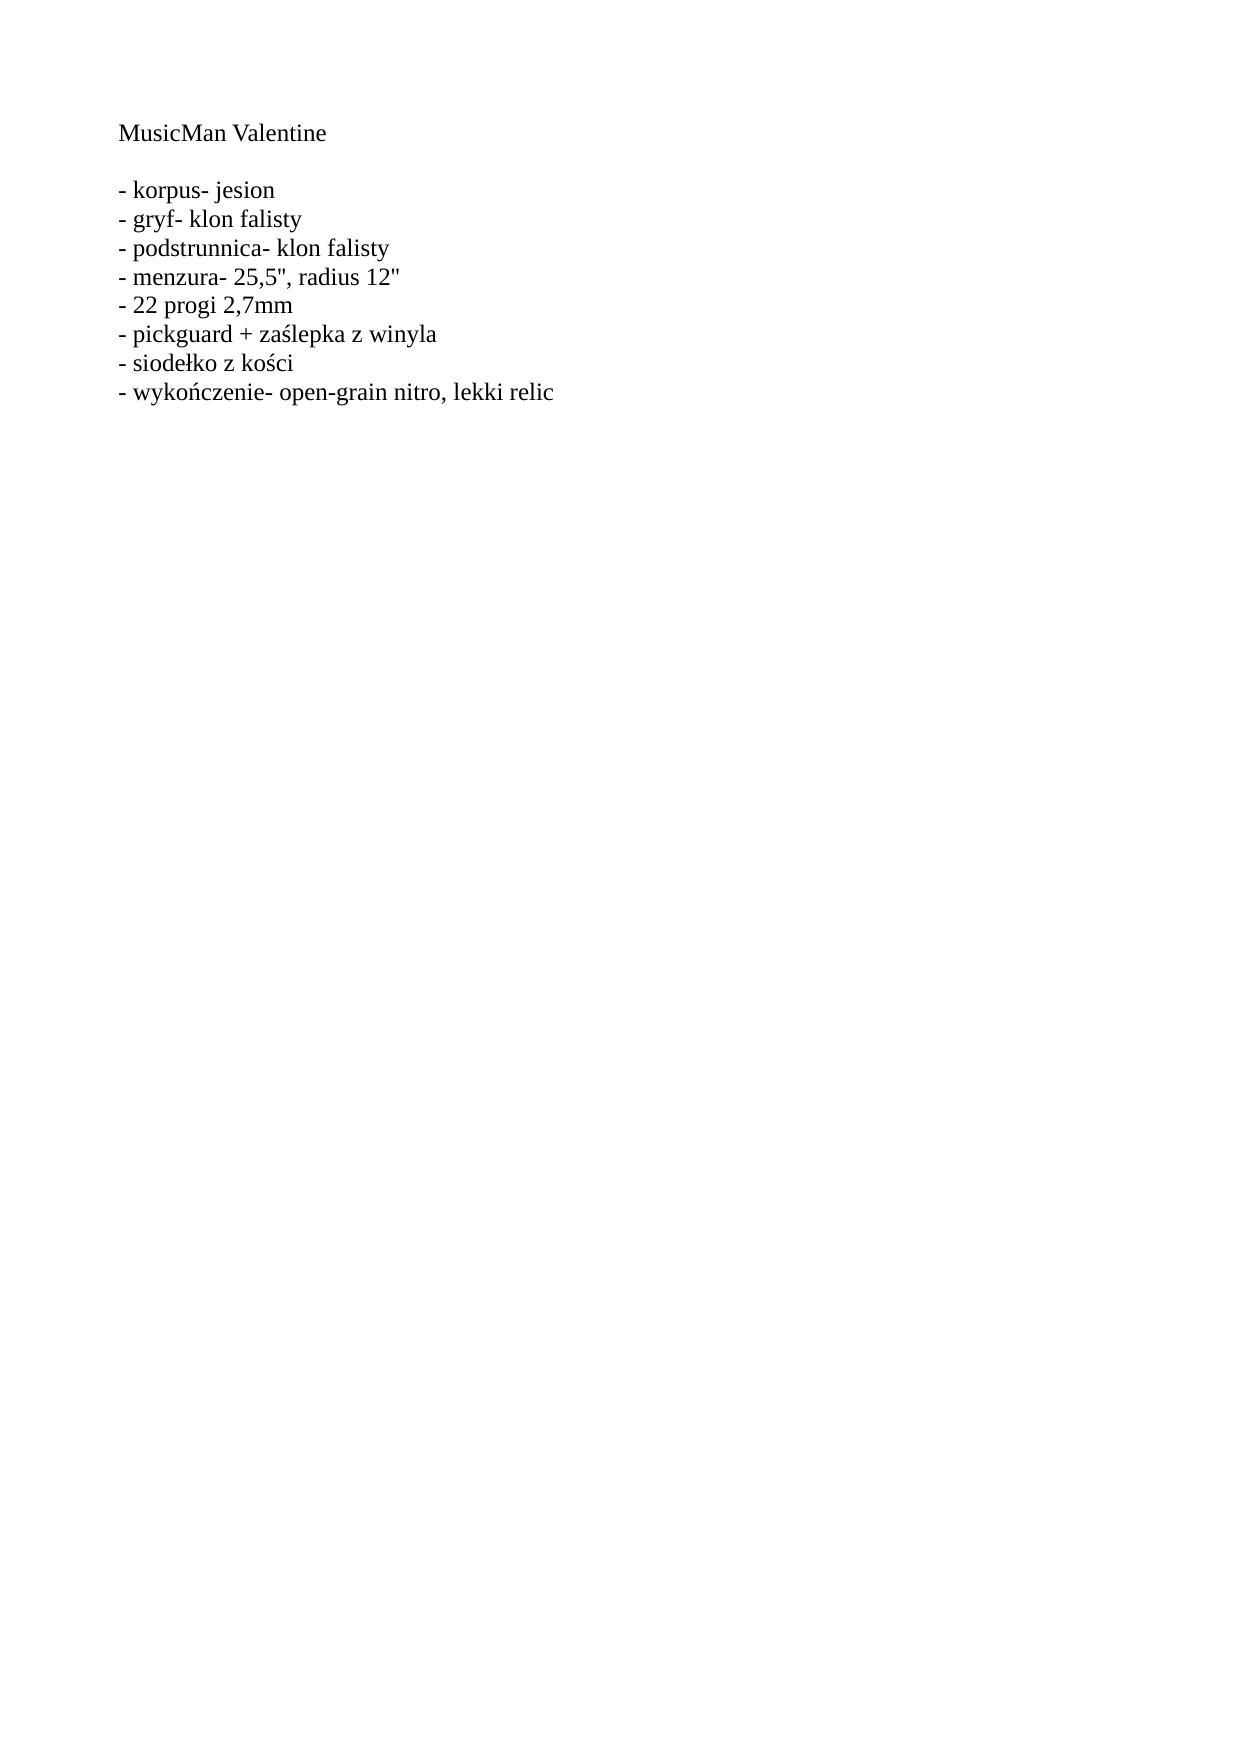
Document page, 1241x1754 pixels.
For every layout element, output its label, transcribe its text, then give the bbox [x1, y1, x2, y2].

text MusicMan Valentine [118, 118, 1122, 147]
text - korpus- jesion - gryf- klon falisty - podstrunnica- klon falisty - menzura- 25,5'', radius 12'' - 22 progi 2,7mm - pickguard + zaślepka z winyla - siodełko z kości - wykończenie- open-grain nitro, lekki relic [118, 176, 1122, 406]
